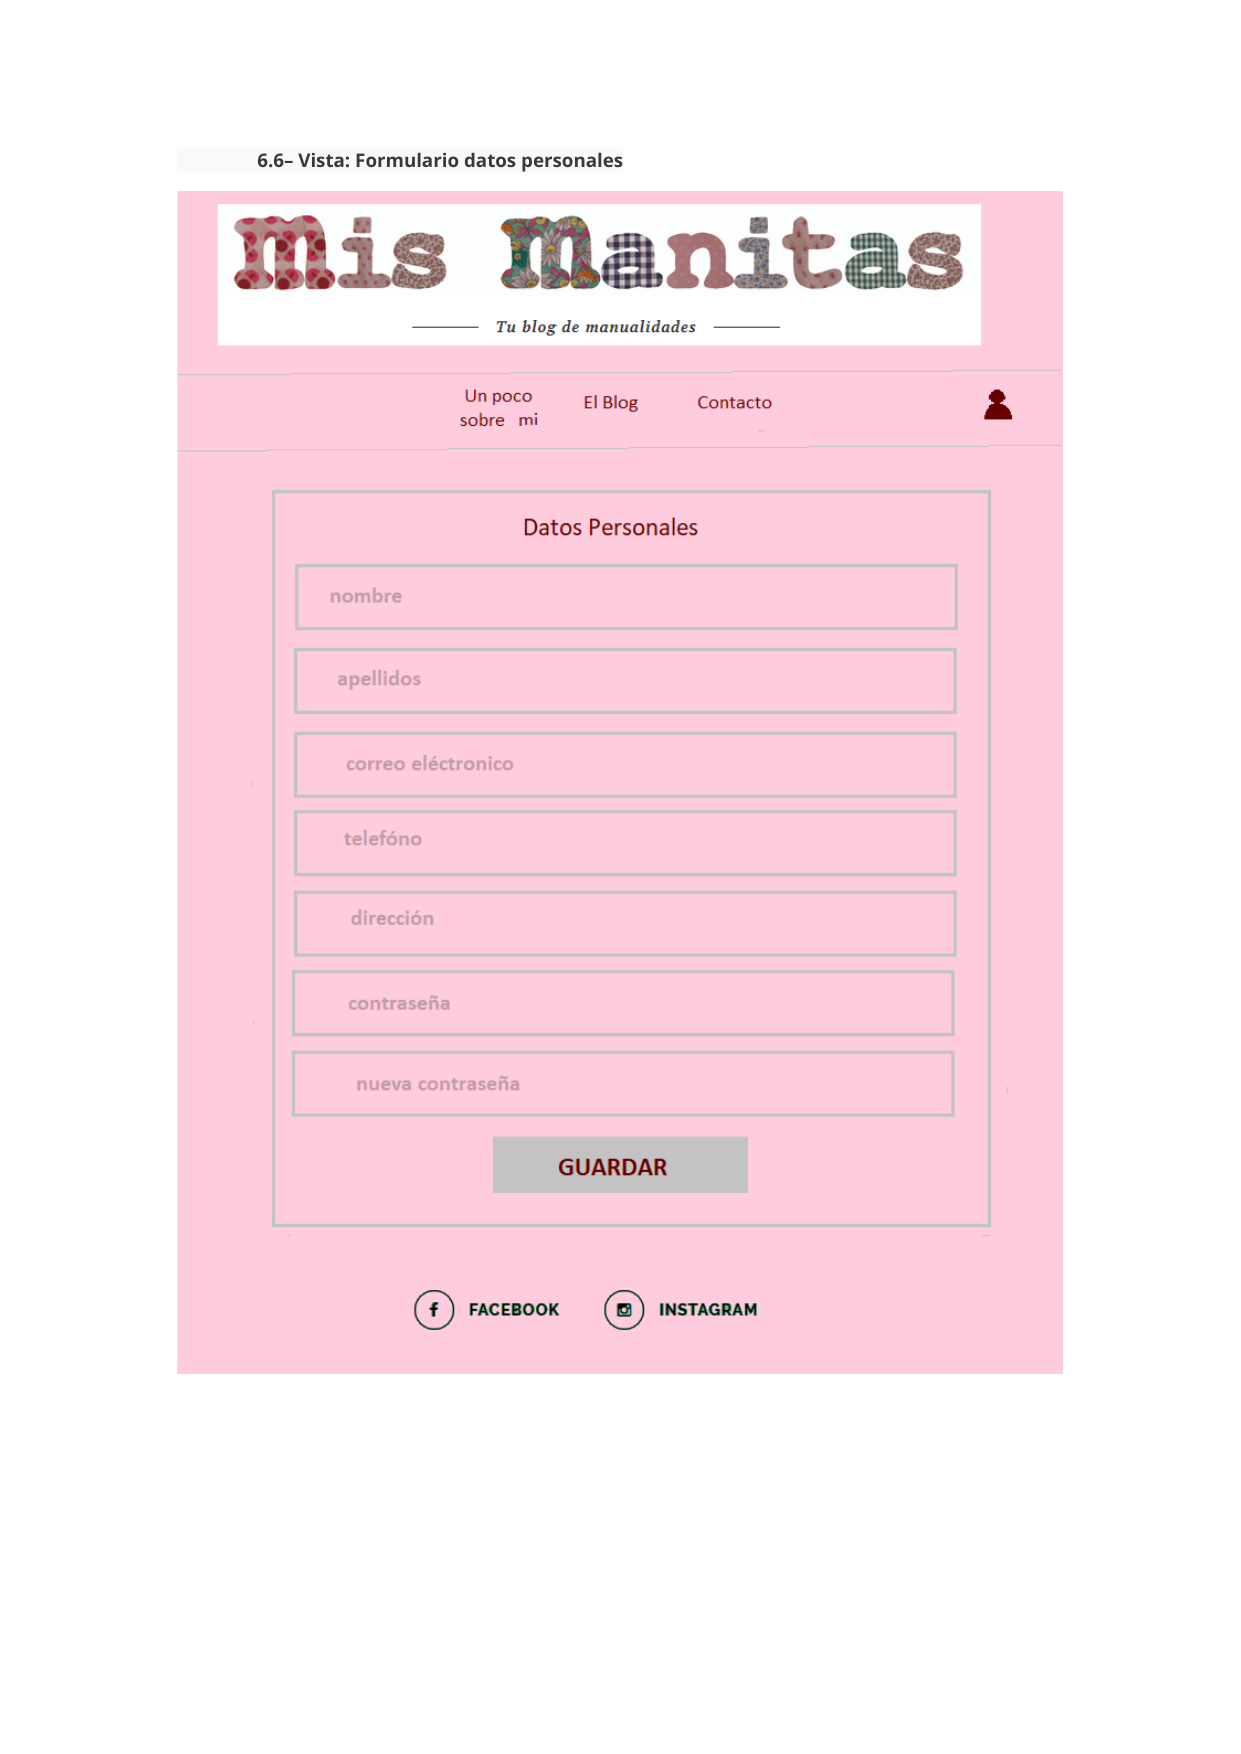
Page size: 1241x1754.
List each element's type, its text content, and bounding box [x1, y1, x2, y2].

picture [177, 191, 1063, 1374]
text 6.6– Vista: Formulario datos personales [177, 148, 1063, 173]
